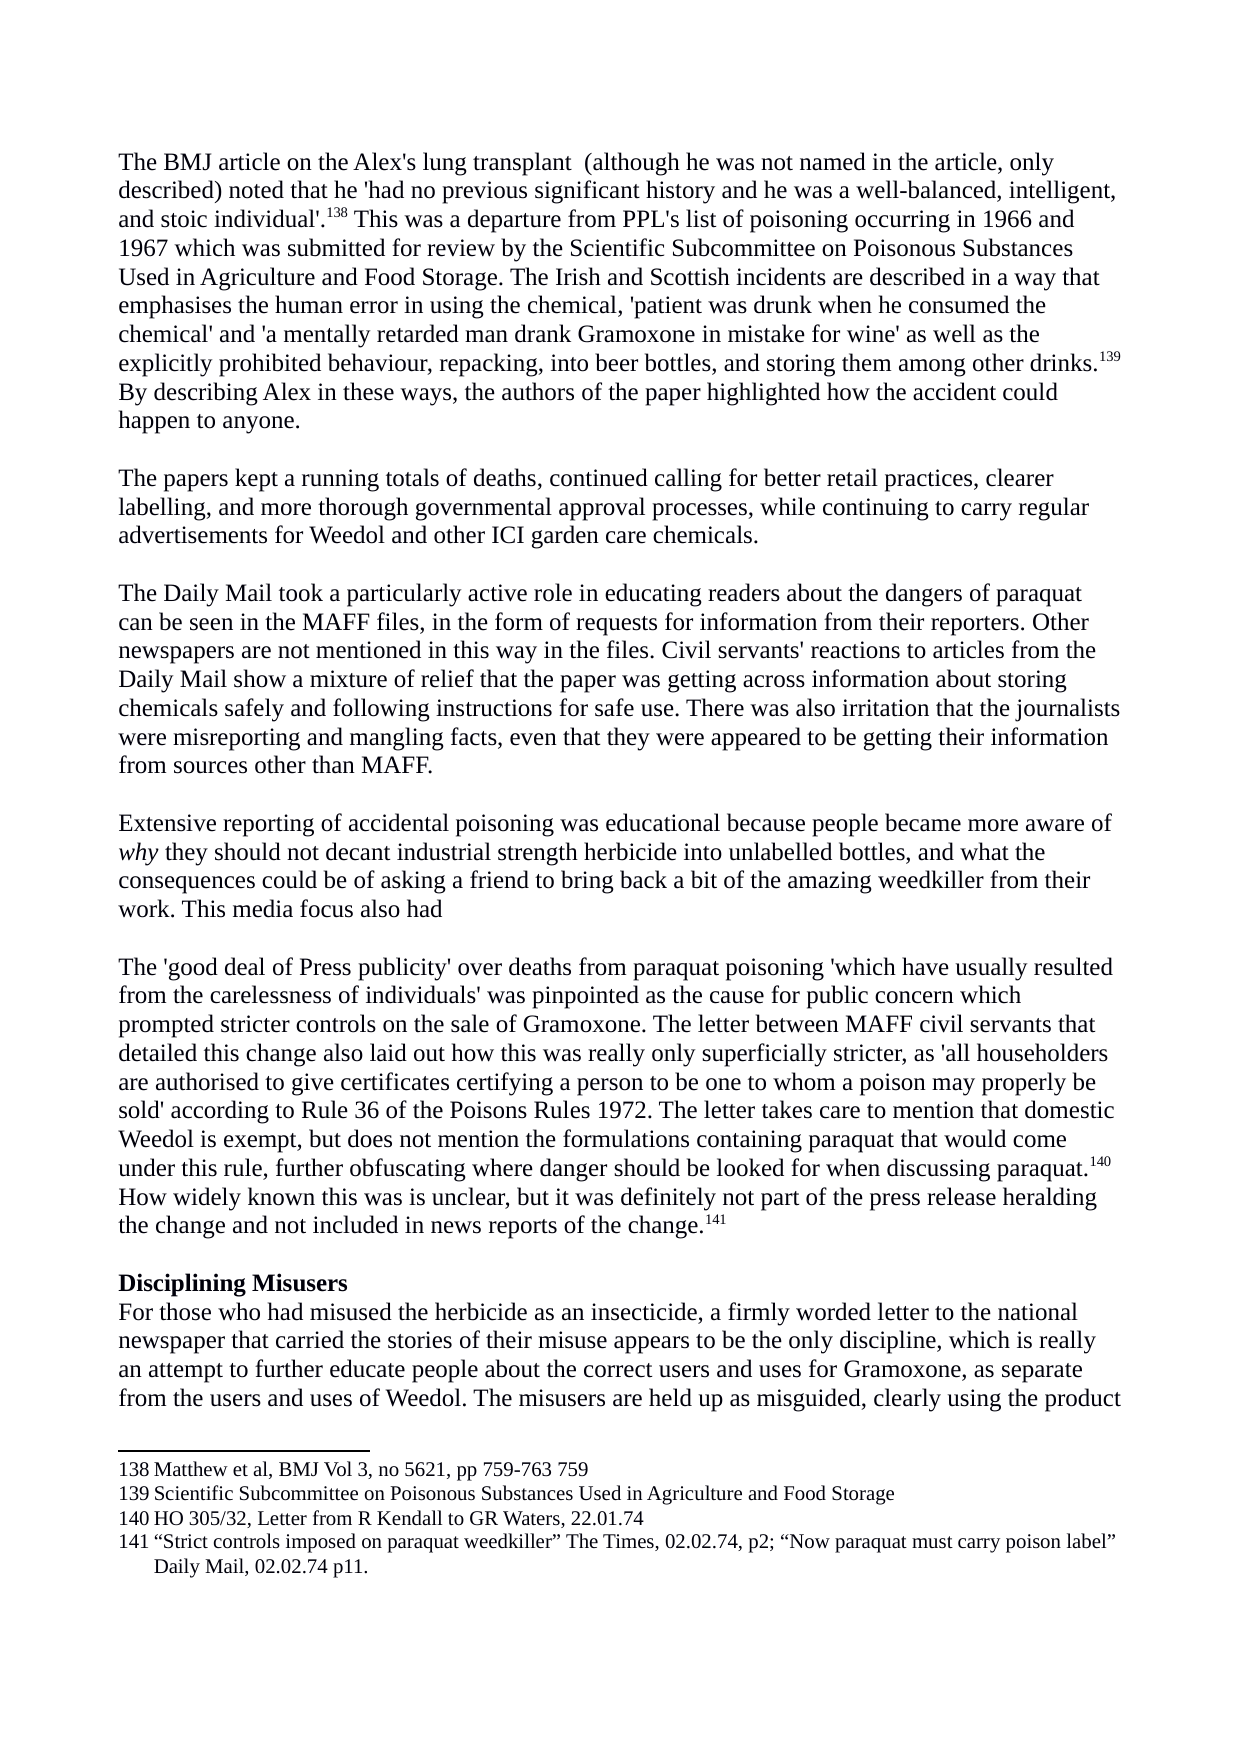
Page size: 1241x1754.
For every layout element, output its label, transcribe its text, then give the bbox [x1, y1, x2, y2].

text The 'good deal of Press publicity' over deaths from paraquat poisoning 'which have usually resulted from the carelessness of individuals' was pinpointed as the cause for public concern which prompted stricter controls on the sale of Gramoxone. The letter between MAFF civil servants that detailed this change also laid out how this was really only superficially stricter, as 'all householders are authorised to give certificates certifying a person to be one to whom a poison may properly be sold' according to Rule 36 of the Poisons Rules 1972. The letter takes care to mention that domestic Weedol is exempt, but does not mention the formulations containing paraquat that would come under this rule, further obfuscating where danger should be looked for when discussing paraquat. How widely known this was is unclear, but it was definitely not part of the press release heralding the change and not included in news reports of the change. [118, 952, 1122, 1239]
text The Daily Mail took a particularly active role in educating readers about the dangers of paraquat can be seen in the MAFF files, in the form of requests for information from their reporters. Other newspapers are not mentioned in this way in the files. Civil servants' reactions to articles from the Daily Mail show a mixture of relief that the paper was getting across information about storing chemicals safely and following instructions for safe use. There was also irritation that the journalists were misreporting and mangling facts, even that they were appeared to be getting their information from sources other than MAFF. [118, 578, 1122, 779]
text The BMJ article on the Alex's lung transplant (although he was not named in the article, only described) noted that he 'had no previous significant history and he was a well-balanced, intelligent, and stoic individual'. This was a departure from PPL's list of poisoning occurring in 1966 and 1967 which was submitted for review by the Scientific Subcommittee on Poisonous Substances Used in Agriculture and Food Storage. The Irish and Scottish incidents are described in a way that emphasises the human error in using the chemical, 'patient was drunk when he consumed the chemical' and 'a mentally retarded man drank Gramoxone in mistake for wine' as well as the explicitly prohibited behaviour, repacking, into beer bottles, and storing them among other drinks. By describing Alex in these ways, the authors of the paper highlighted how the accident could happen to anyone. [118, 147, 1122, 434]
text Extensive reporting of accidental poisoning was educational because people became more aware of why they should not decant industrial strength herbicide into unlabelled bottles, and what the consequences could be of asking a friend to bring back a bit of the amazing weedkiller from their work. This media focus also had [118, 808, 1122, 923]
text Matthew et al, BMJ Vol 3, no 5621, pp 759-763 759 [118, 1457, 1122, 1481]
text “Strict controls imposed on paraquat weedkiller” The Times, 02.02.74, p2; “Now paraquat must carry poison label” Daily Mail, 02.02.74 p11. [118, 1529, 1122, 1578]
text Disciplining Misusers [118, 1268, 1122, 1297]
text HO 305/32, Letter from R Kendall to GR Waters, 22.01.74 [118, 1505, 1122, 1529]
text For those who had misused the herbicide as an insecticide, a firmly worded letter to the national newspaper that carried the stories of their misuse appears to be the only discipline, which is really an attempt to further educate people about the correct users and uses for Gramoxone, as separate from the users and uses of Weedol. The misusers are held up as misguided, clearly using the product [118, 1297, 1122, 1412]
text The papers kept a running totals of deaths, continued calling for better retail practices, clearer labelling, and more thorough governmental approval processes, while continuing to carry regular advertisements for Weedol and other ICI garden care chemicals. [118, 463, 1122, 549]
text Scientific Subcommittee on Poisonous Substances Used in Agriculture and Food Storage [118, 1481, 1122, 1505]
